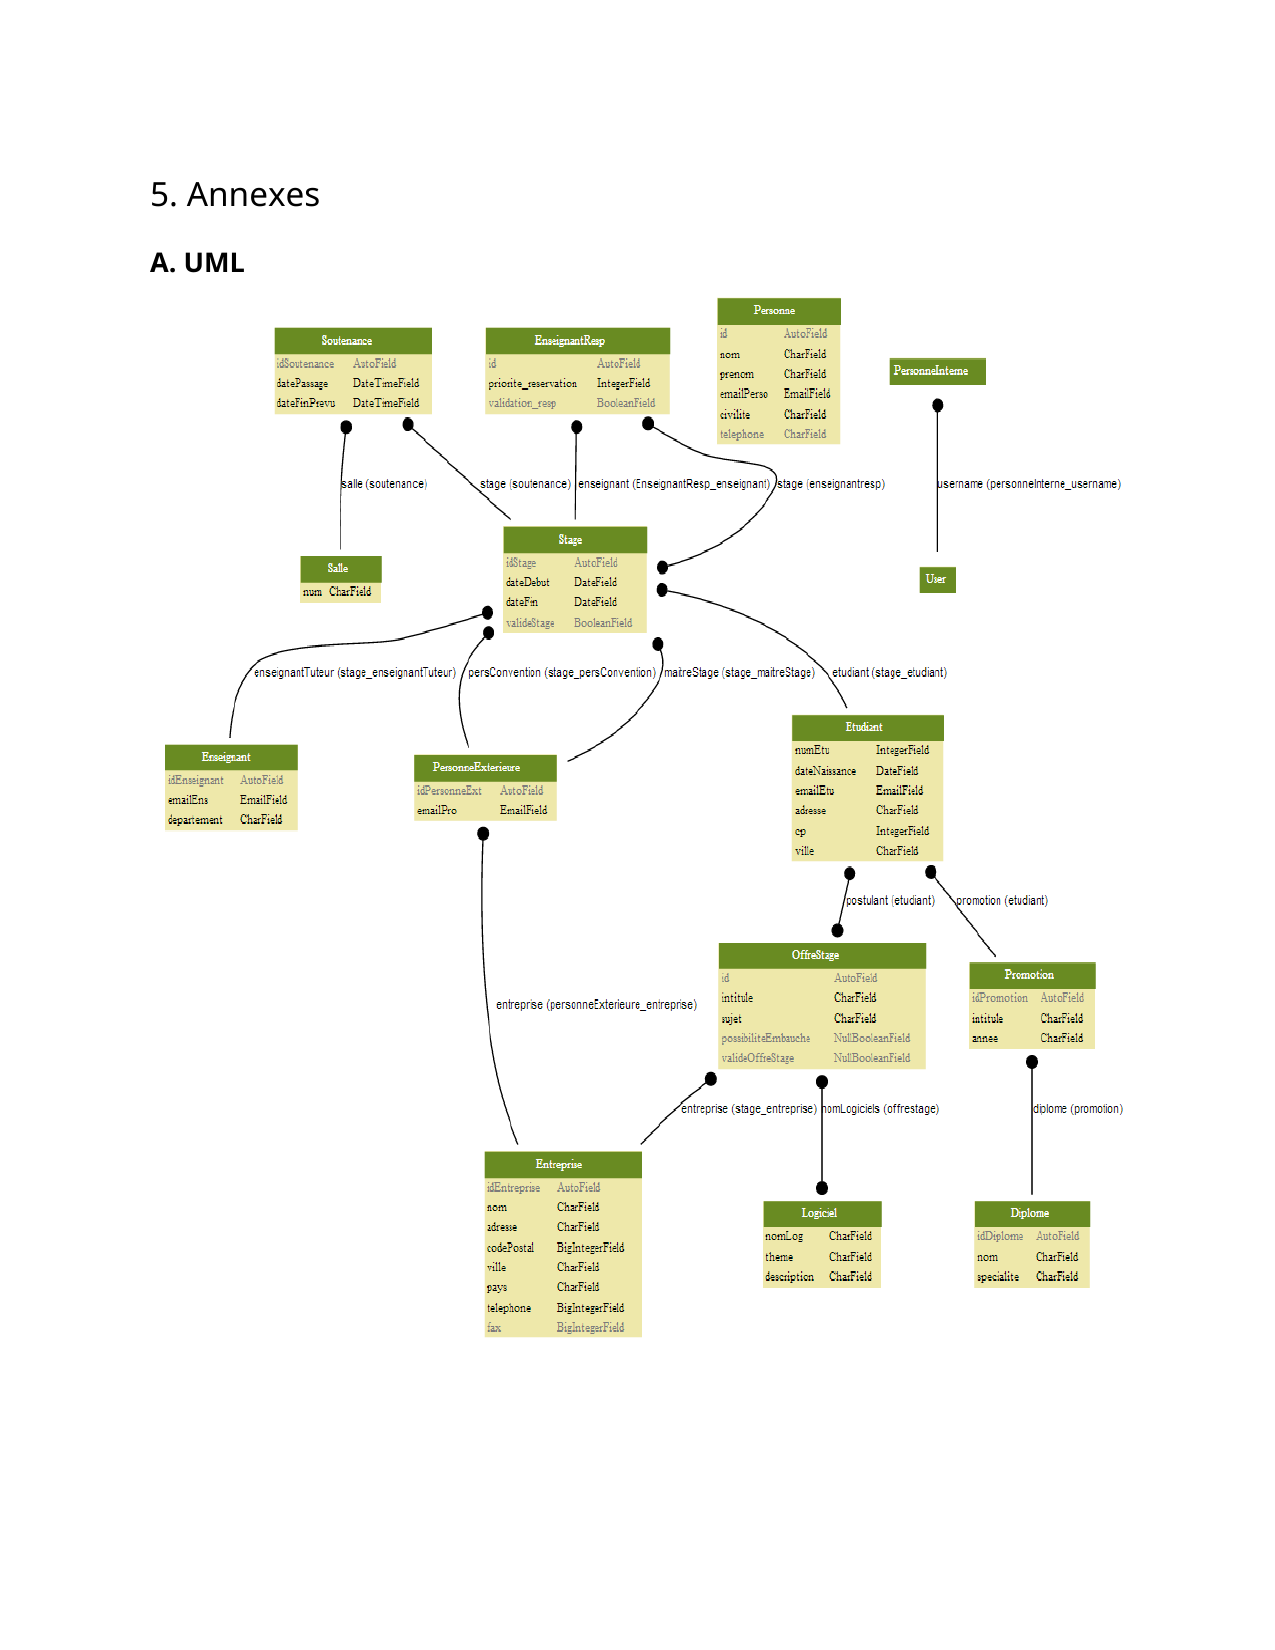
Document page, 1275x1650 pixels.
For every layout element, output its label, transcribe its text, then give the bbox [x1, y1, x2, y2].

subtitle 5. Annexes [150, 171, 1125, 216]
subtitle A. UML [150, 244, 1125, 281]
picture [150, 286, 1125, 1354]
